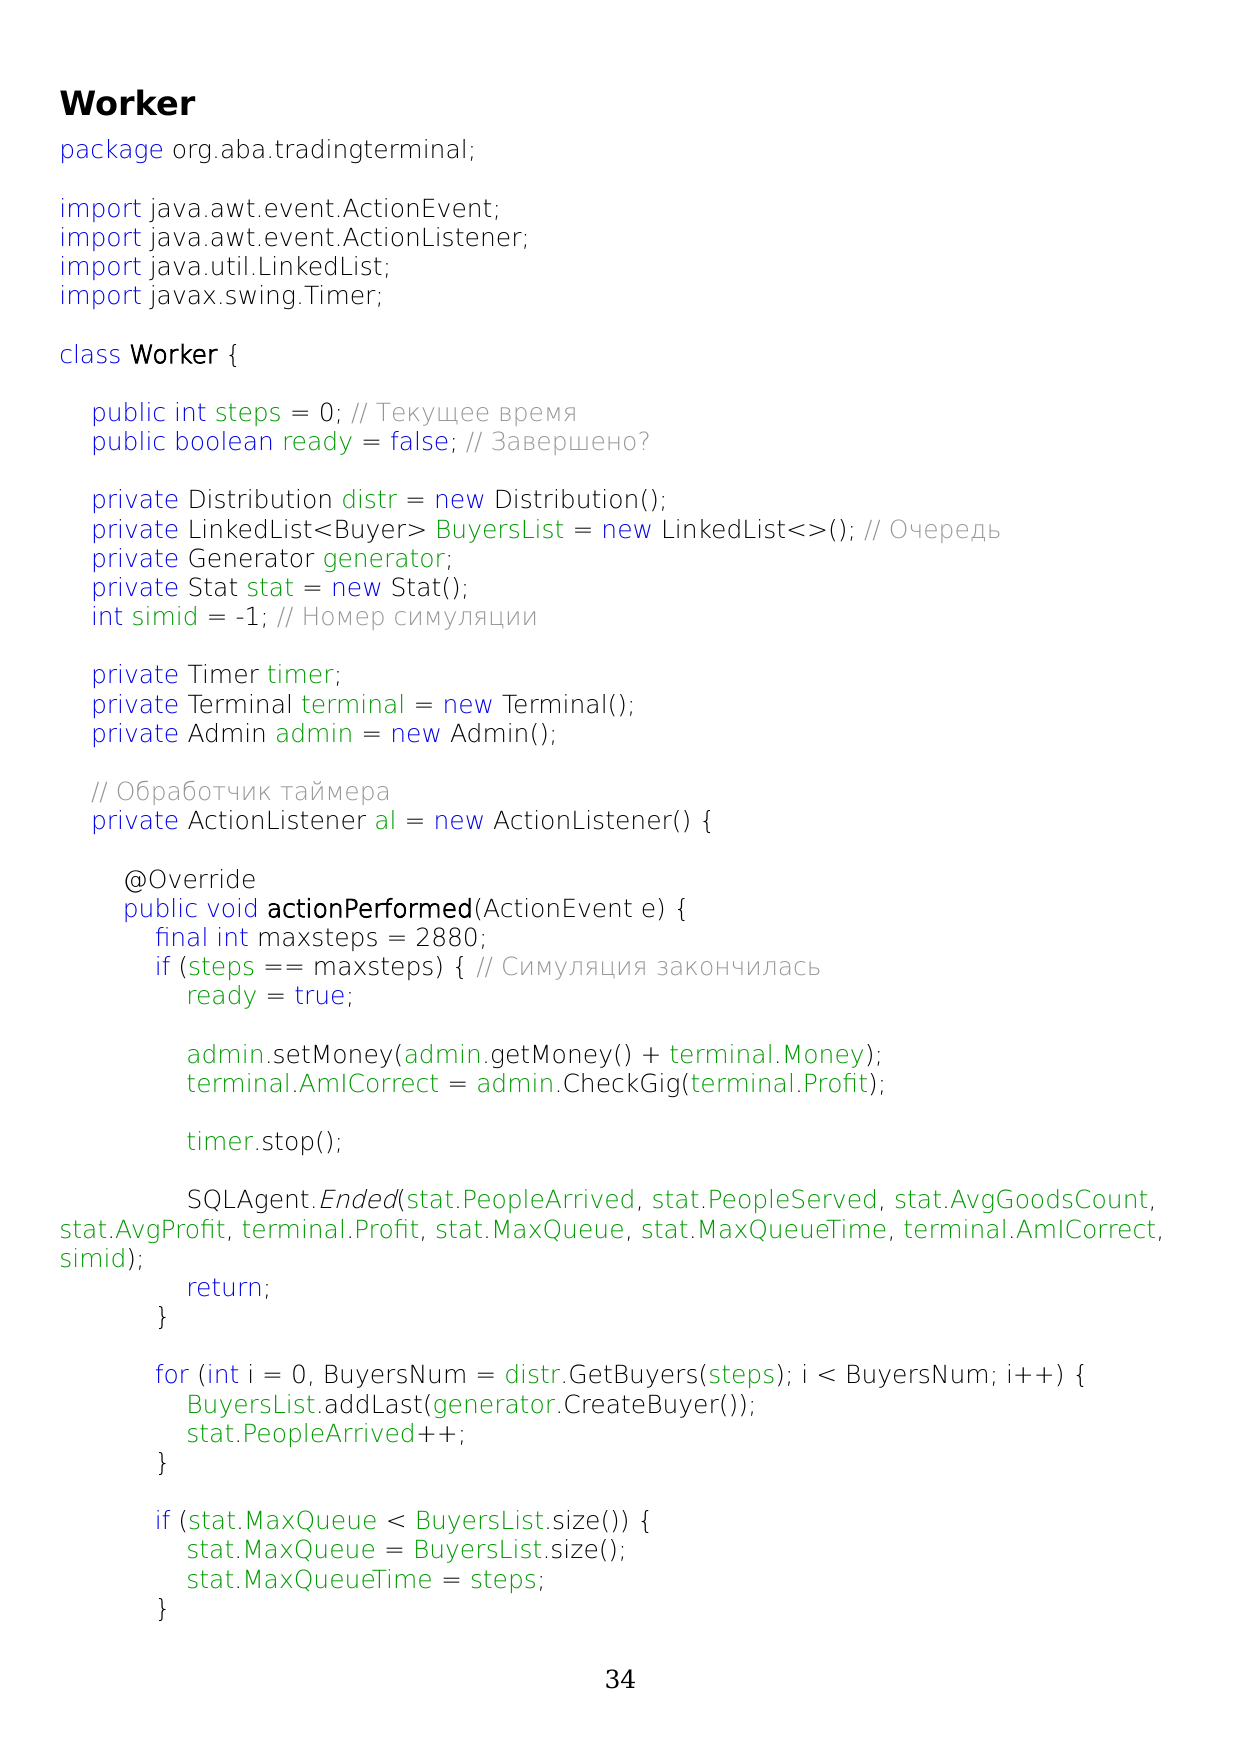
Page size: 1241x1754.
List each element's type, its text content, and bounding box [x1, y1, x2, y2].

text private ActionListener al = new ActionListener() { [59, 806, 1181, 836]
text import java.util.LinkedList; [59, 252, 1181, 281]
text } [59, 1594, 1181, 1623]
text if (stat.MaxQueue < BuyersList.size()) { [59, 1506, 1181, 1536]
text class Worker { [59, 340, 1181, 369]
text ready = true; [59, 981, 1181, 1011]
text int simid = -1; // Номер симуляции [59, 602, 1181, 631]
text timer.stop(); [59, 1127, 1181, 1156]
text package org.aba.tradingterminal; [59, 136, 1181, 165]
text // Обработчик таймера [59, 777, 1181, 806]
text for (int i = 0, BuyersNum = distr.GetBuyers(steps); i < BuyersNum; i++) { [59, 1361, 1181, 1390]
text private Timer timer; [59, 661, 1181, 690]
text private Generator generator; [59, 544, 1181, 573]
text return; [59, 1273, 1181, 1302]
text } [59, 1448, 1181, 1477]
text public int steps = 0; // Текущее время [59, 398, 1181, 427]
subtitle Worker [59, 84, 1181, 123]
text admin.setMoney(admin.getMoney() + terminal.Money); [59, 1040, 1181, 1069]
text private Stat stat = new Stat(); [59, 573, 1181, 602]
text terminal.AmICorrect = admin.CheckGig(terminal.Profit); [59, 1069, 1181, 1098]
text stat.MaxQueueTime = steps; [59, 1565, 1181, 1594]
text private LinkedList<Buyer> BuyersList = new LinkedList<>(); // Очередь [59, 515, 1181, 544]
text if (steps == maxsteps) { // Симуляция закончилась [59, 952, 1181, 981]
text SQLAgent.Ended(stat.PeopleArrived, stat.PeopleServed, stat.AvgGoodsCount, stat.AvgProfit, terminal.Profit, stat.MaxQueue, stat.MaxQueueTime, terminal.AmICorrect, simid); [59, 1186, 1181, 1273]
text public void actionPerformed(ActionEvent e) { [59, 894, 1181, 923]
text private Terminal terminal = new Terminal(); [59, 690, 1181, 719]
text BuyersList.addLast(generator.CreateBuyer()); [59, 1390, 1181, 1419]
text @Override [59, 865, 1181, 894]
text } [59, 1302, 1181, 1331]
text private Admin admin = new Admin(); [59, 719, 1181, 748]
text final int maxsteps = 2880; [59, 923, 1181, 952]
text import javax.swing.Timer; [59, 281, 1181, 311]
text import java.awt.event.ActionListener; [59, 223, 1181, 252]
text private Distribution distr = new Distribution(); [59, 486, 1181, 515]
text stat.MaxQueue = BuyersList.size(); [59, 1536, 1181, 1565]
text public boolean ready = false; // Завершено? [59, 427, 1181, 456]
text import java.awt.event.ActionEvent; [59, 194, 1181, 223]
text stat.PeopleArrived++; [59, 1419, 1181, 1448]
